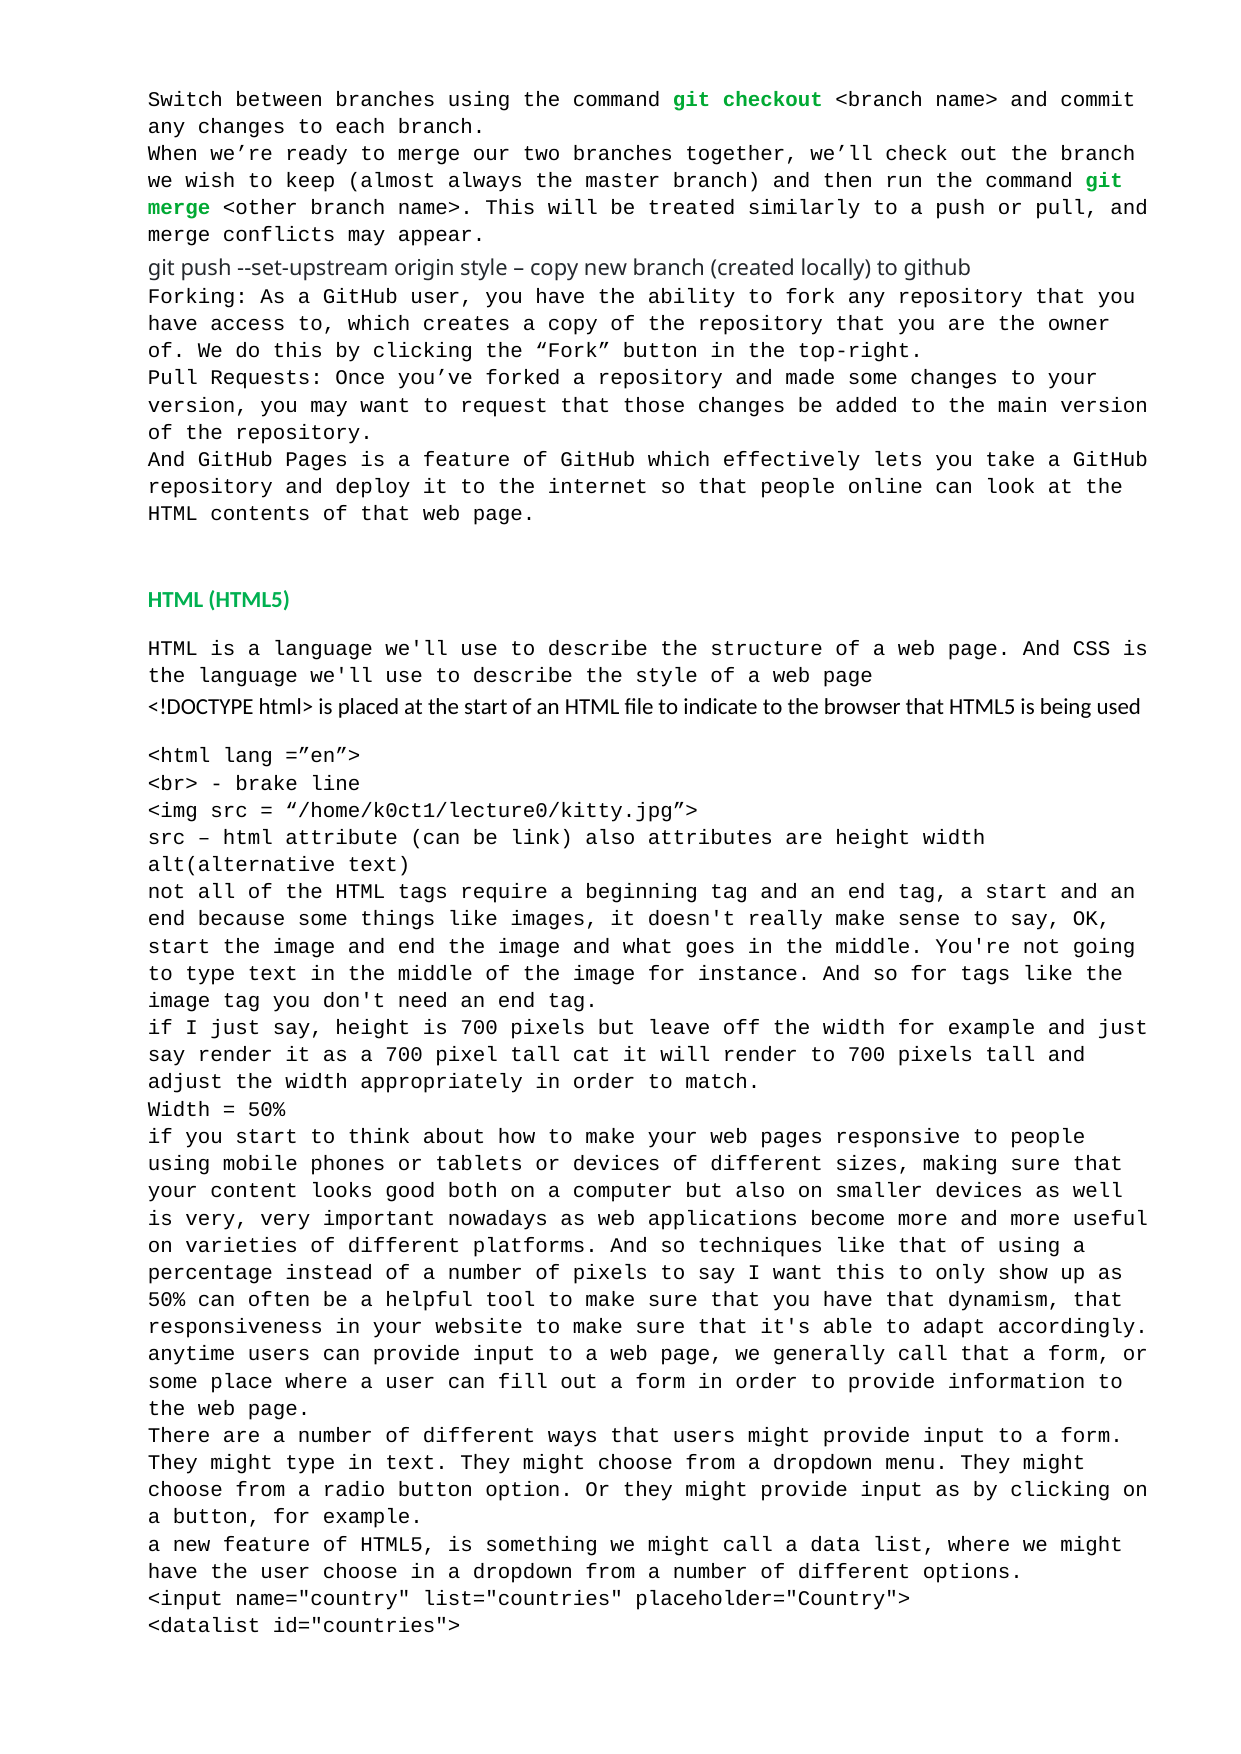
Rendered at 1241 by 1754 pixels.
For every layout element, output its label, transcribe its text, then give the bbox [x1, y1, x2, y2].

text HTML is a language we'll use to describe the structure of a web page. And CSS is the language we'll use to describe the style of a web page [148, 638, 1152, 689]
text if I just say, height is 700 pixels but leave off the width for example and just say render it as a 700 pixel tall cat it will render to 700 pixels tall and adjust the width appropriately in order to match. [148, 1017, 1152, 1095]
text HTML (HTML5) [148, 585, 1152, 613]
text There are a number of different ways that users might provide input to a form. They might type in text. They might choose from a dropdown menu. They might choose from a radio button option. Or they might provide input as by clicking on a button, for example. [148, 1425, 1152, 1530]
text a new feature of HTML5, is something we might call a data list, where we might have the user choose in a dropdown from a number of different options. [148, 1534, 1152, 1584]
text <img src = “/home/k0ct1/lecture0/kitty.jpg”> [148, 800, 1152, 823]
text not all of the HTML tags require a beginning tag and an end tag, a start and an end because some things like images, it doesn't really make sense to say, OK, start the image and end the image and what goes in the middle. You're not going to type text in the middle of the image for instance. And so for tags like the image tag you don't need an end tag. [148, 881, 1152, 1014]
text <!DOCTYPE html> is placed at the start of an HTML file to indicate to the browser that HTML5 is being used [148, 692, 1152, 720]
text <datalist id="countries"> [148, 1615, 1152, 1639]
text if you start to think about how to make your web pages responsive to people using mobile phones or tablets or devices of different sizes, making sure that your content looks good both on a computer but also on smaller devices as well is very, very important nowadays as web applications become more and more useful on varieties of different platforms. And so techniques like that of using a percentage instead of a number of pixels to say I want this to only show up as 50% can often be a helpful tool to make sure that you have that dynamism, that responsiveness in your website to make sure that it's able to adapt accordingly. [148, 1126, 1152, 1340]
text anytime users can provide input to a web page, we generally call that a form, or some place where a user can fill out a form in order to provide information to the web page. [148, 1343, 1152, 1421]
text src – html attribute (can be link) also attributes are height width alt(alternative text) [148, 827, 1152, 878]
text git push --set-upstream origin style – copy new branch (created locally) to github [148, 252, 1152, 281]
text Forking: As a GitHub user, you have the ability to fork any repository that you have access to, which creates a copy of the repository that you are the owner of. We do this by clicking the “Fork” button in the top-right. [148, 286, 1152, 364]
text Width = 50% [148, 1099, 1152, 1122]
text When we’re ready to merge our two branches together, we’ll check out the branch we wish to keep (almost always the master branch) and then run the command git merge <other branch name>. This will be treated similarly to a push or pull, and merge conflicts may appear. [148, 143, 1152, 248]
text <input name="country" list="countries" placeholder="Country"> [148, 1588, 1152, 1612]
text <br> - brake line [148, 772, 1152, 796]
text And GitHub Pages is a feature of GitHub which effectively lets you take a GitHub repository and deploy it to the internet so that people online can look at the HTML contents of that web page. [148, 449, 1152, 527]
text <html lang =”en”> [148, 745, 1152, 769]
text Pull Requests: Once you’ve forked a repository and made some changes to your version, you may want to request that those changes be added to the main version of the repository. [148, 367, 1152, 445]
text Switch between branches using the command git checkout <branch name> and commit any changes to each branch. [148, 88, 1152, 139]
